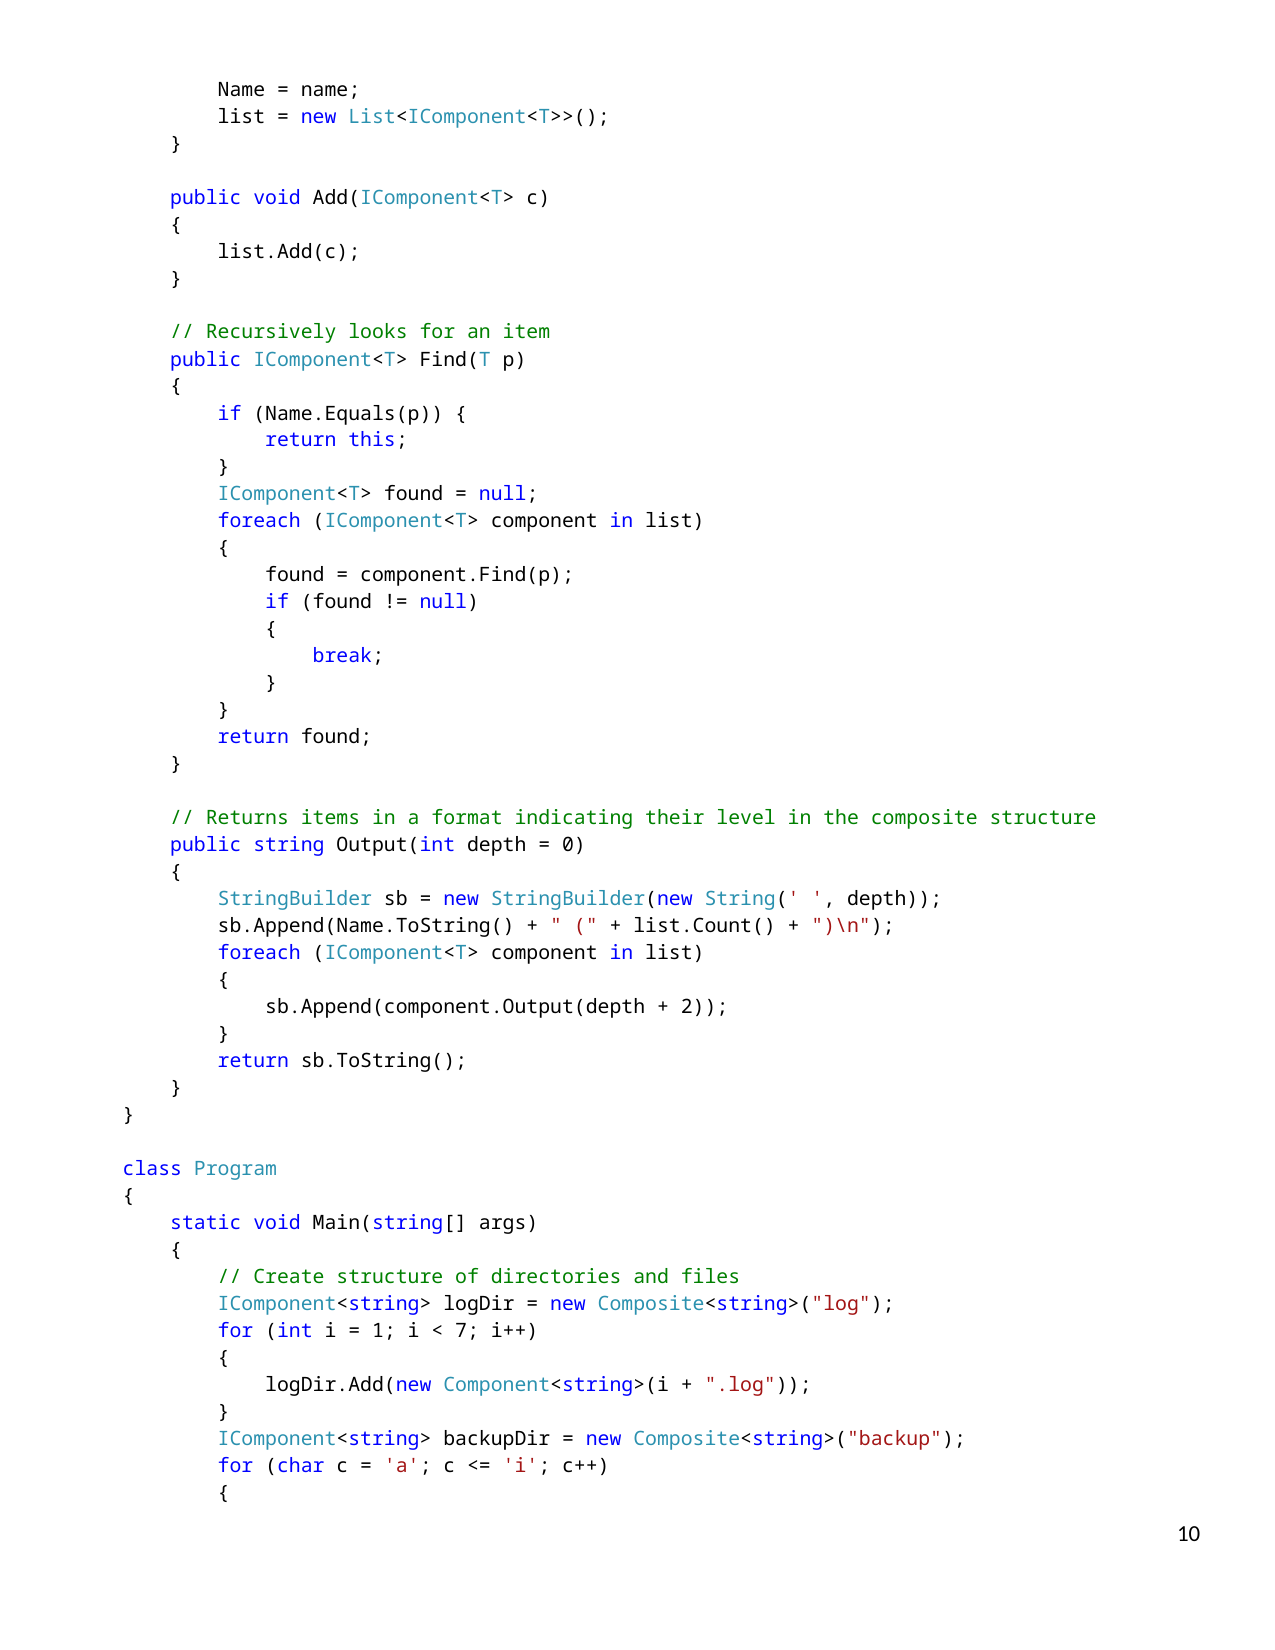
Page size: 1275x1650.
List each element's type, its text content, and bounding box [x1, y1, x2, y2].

text // Recursively looks for an item [75, 318, 1200, 345]
text { [75, 372, 1200, 399]
text StringBuilder sb = new StringBuilder(new String(' ', depth)); [75, 884, 1200, 911]
text logDir.Add(new Component<string>(i + ".log")); [75, 1370, 1200, 1397]
text return sb.ToString(); [75, 1046, 1200, 1073]
text // Create structure of directories and files [75, 1262, 1200, 1289]
text public void Add(IComponent<T> c) [75, 183, 1200, 210]
text sb.Append(Name.ToString() + " (" + list.Count() + ")\n"); [75, 911, 1200, 938]
text Name = name; [75, 75, 1200, 102]
text } [75, 1019, 1200, 1046]
text break; [75, 642, 1200, 668]
text } [75, 668, 1200, 696]
text public IComponent<T> Find(T p) [75, 345, 1200, 372]
text { [75, 965, 1200, 992]
text sb.Append(component.Output(depth + 2)); [75, 992, 1200, 1019]
text IComponent<string> logDir = new Composite<string>("log"); [75, 1289, 1200, 1316]
text } [75, 1100, 1200, 1127]
text public string Output(int depth = 0) [75, 830, 1200, 857]
text { [75, 1478, 1200, 1505]
text if (Name.Equals(p)) { [75, 399, 1200, 426]
text { [75, 534, 1200, 561]
text list.Add(c); [75, 237, 1200, 264]
text if (found != null) [75, 588, 1200, 614]
text } [75, 1397, 1200, 1424]
text } [75, 696, 1200, 722]
text for (int i = 1; i < 7; i++) [75, 1316, 1200, 1343]
text static void Main(string[] args) [75, 1208, 1200, 1235]
text { [75, 614, 1200, 642]
text { [75, 1181, 1200, 1208]
text { [75, 1235, 1200, 1262]
text IComponent<T> found = null; [75, 480, 1200, 507]
text return found; [75, 722, 1200, 749]
text } [75, 453, 1200, 480]
text for (char c = 'a'; c <= 'i'; c++) [75, 1451, 1200, 1478]
text } [75, 129, 1200, 156]
text found = component.Find(p); [75, 561, 1200, 588]
text foreach (IComponent<T> component in list) [75, 507, 1200, 534]
text class Program [75, 1154, 1200, 1181]
text { [75, 857, 1200, 884]
text foreach (IComponent<T> component in list) [75, 938, 1200, 965]
text // Returns items in a format indicating their level in the composite structure [75, 803, 1200, 830]
text } [75, 1073, 1200, 1100]
text { [75, 1343, 1200, 1370]
text list = new List<IComponent<T>>(); [75, 102, 1200, 129]
text return this; [75, 426, 1200, 453]
text } [75, 264, 1200, 291]
text { [75, 210, 1200, 237]
text } [75, 749, 1200, 776]
text IComponent<string> backupDir = new Composite<string>("backup"); [75, 1424, 1200, 1451]
